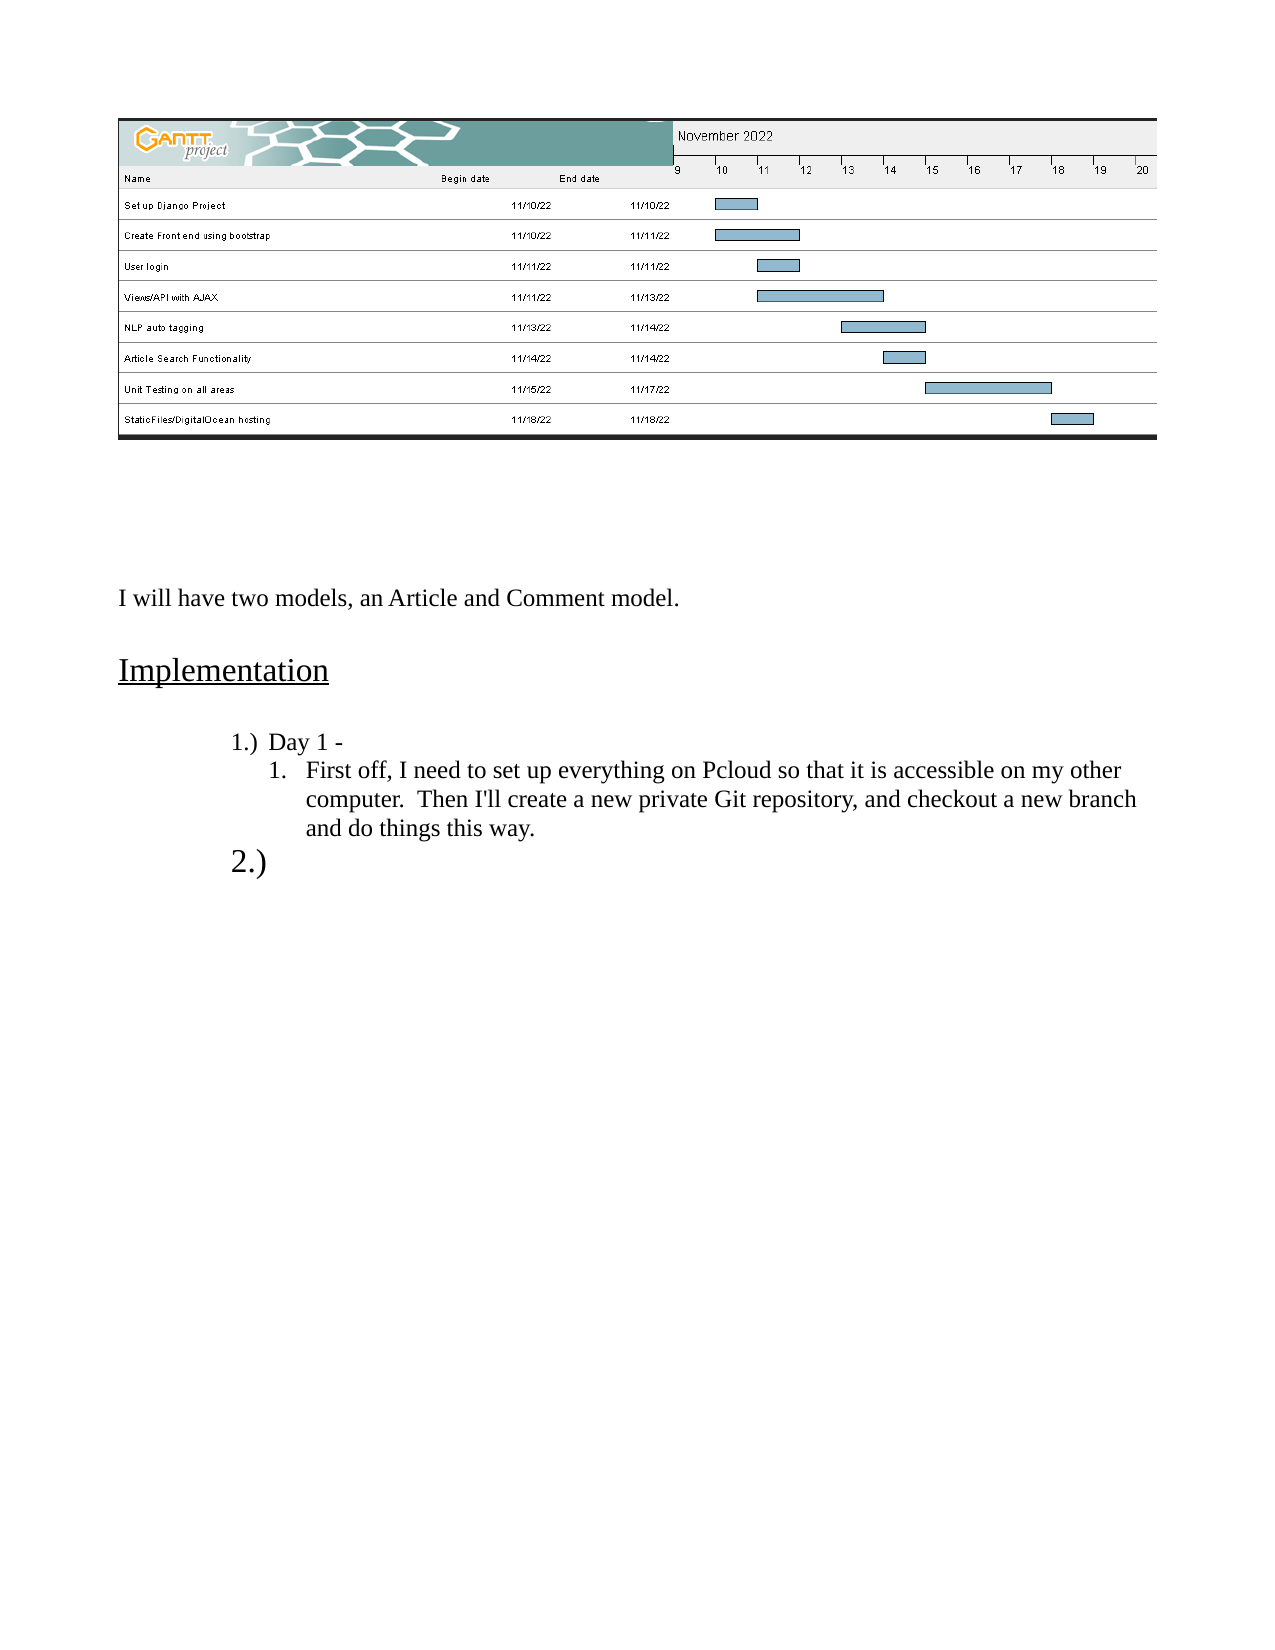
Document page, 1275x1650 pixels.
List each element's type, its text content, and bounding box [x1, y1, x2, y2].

list First off, I need to set up everything on Pcloud so that it is accessible on my other computer. Then I'll create a new private Git repository, and checkout a new branch and do things this way. [268, 755, 1157, 842]
text Implementation [118, 650, 1157, 688]
picture [118, 118, 1157, 440]
list Day 1 - [231, 727, 1157, 755]
text I will have two models, an Article and Comment model. [118, 583, 1157, 612]
